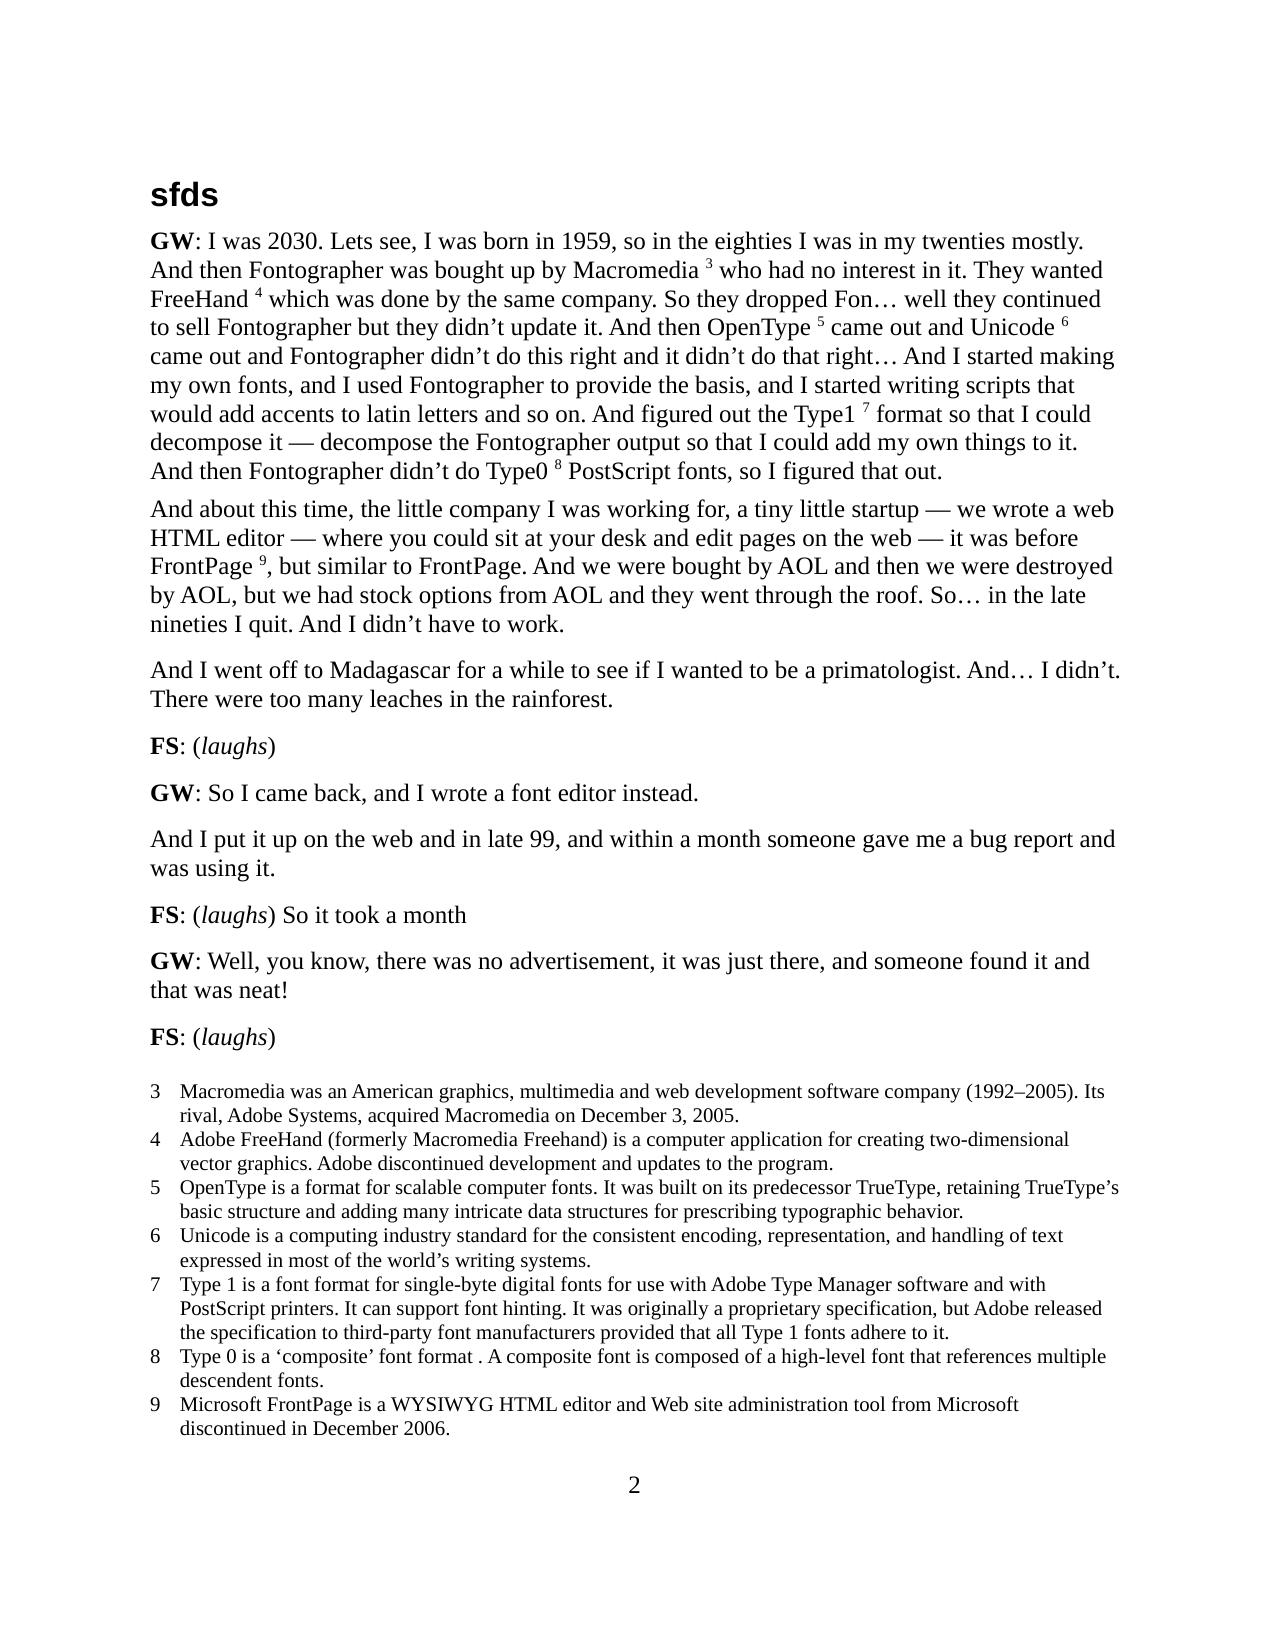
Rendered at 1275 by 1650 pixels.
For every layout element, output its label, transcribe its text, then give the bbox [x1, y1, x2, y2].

text And about this time, the little company I was working for, a tiny little startup — we wrote a web HTML editor — where you could sit at your desk and edit pages on the web — it was before FrontPage , but similar to FrontPage. And we were bought by AOL and then we were destroyed by AOL, but we had stock options from AOL and they went through the roof. So… in the late nineties I quit. And I didn’t have to work. [150, 494, 1125, 638]
text Macromedia was an American graphics, multimedia and web development software company (1992–2005). Its rival, Adobe Systems, acquired Macromedia on December 3, 2005. [150, 1079, 1125, 1127]
text OpenType is a format for scalable computer fonts. It was built on its predecessor TrueType, retaining TrueType’s basic structure and adding many intricate data structures for prescribing typographic behavior. [150, 1175, 1125, 1223]
subtitle sfds [150, 175, 1125, 214]
text Microsoft FrontPage is a WYSIWYG HTML editor and Web site administration tool from Microsoft discontinued in December 2006. [150, 1392, 1125, 1440]
text Adobe FreeHand (formerly Macromedia Freehand) is a computer application for creating two-dimensional vector graphics. Adobe discontinued development and updates to the program. [150, 1127, 1125, 1175]
text FS: (laughs) [150, 731, 1125, 760]
text And I went off to Madagascar for a while to see if I wanted to be a primatologist. And… I didn’t. There were too many leaches in the rainforest. [150, 656, 1125, 713]
text And I put it up on the web and in late 99, and within a month someone gave me a bug report and was using it. [150, 824, 1125, 882]
text Unicode is a computing industry standard for the consistent encoding, representation, and handling of text expressed in most of the world’s writing systems. [150, 1223, 1125, 1272]
text GW: So I came back, and I wrote a font editor instead. [150, 778, 1125, 806]
text FS: (laughs) So it took a month [150, 900, 1125, 928]
text Type 1 is a font format for single-byte digital fonts for use with Adobe Type Manager software and with PostScript printers. It can support font hinting. It was originally a proprietary specification, but Adobe released the specification to third-party font manufacturers provided that all Type 1 fonts adhere to it. [150, 1272, 1125, 1344]
text GW: I was 2030. Lets see, I was born in 1959, so in the eighties I was in my twenties mostly. And then Fontographer was bought up by Macromedia who had no interest in it. They wanted FreeHand which was done by the same company. So they dropped Fon… well they continued to sell Fontographer but they didn’t update it. And then OpenType came out and Unicode came out and Fontographer didn’t do this right and it didn’t do that right… And I started making my own fonts, and I used Fontographer to provide the basis, and I started writing scripts that would add accents to latin letters and so on. And figured out the Type1 format so that I could decompose it — decompose the Fontographer output so that I could add my own things to it. And then Fontographer didn’t do Type0 PostScript fonts, so I figured that out. [150, 226, 1125, 485]
text Type 0 is a ‘composite’ font format . A composite font is composed of a high-level font that references multiple descendent fonts. [150, 1344, 1125, 1392]
text FS: (laughs) [150, 1022, 1125, 1051]
text GW: Well, you know, there was no advertisement, it was just there, and someone found it and that was neat! [150, 946, 1125, 1004]
